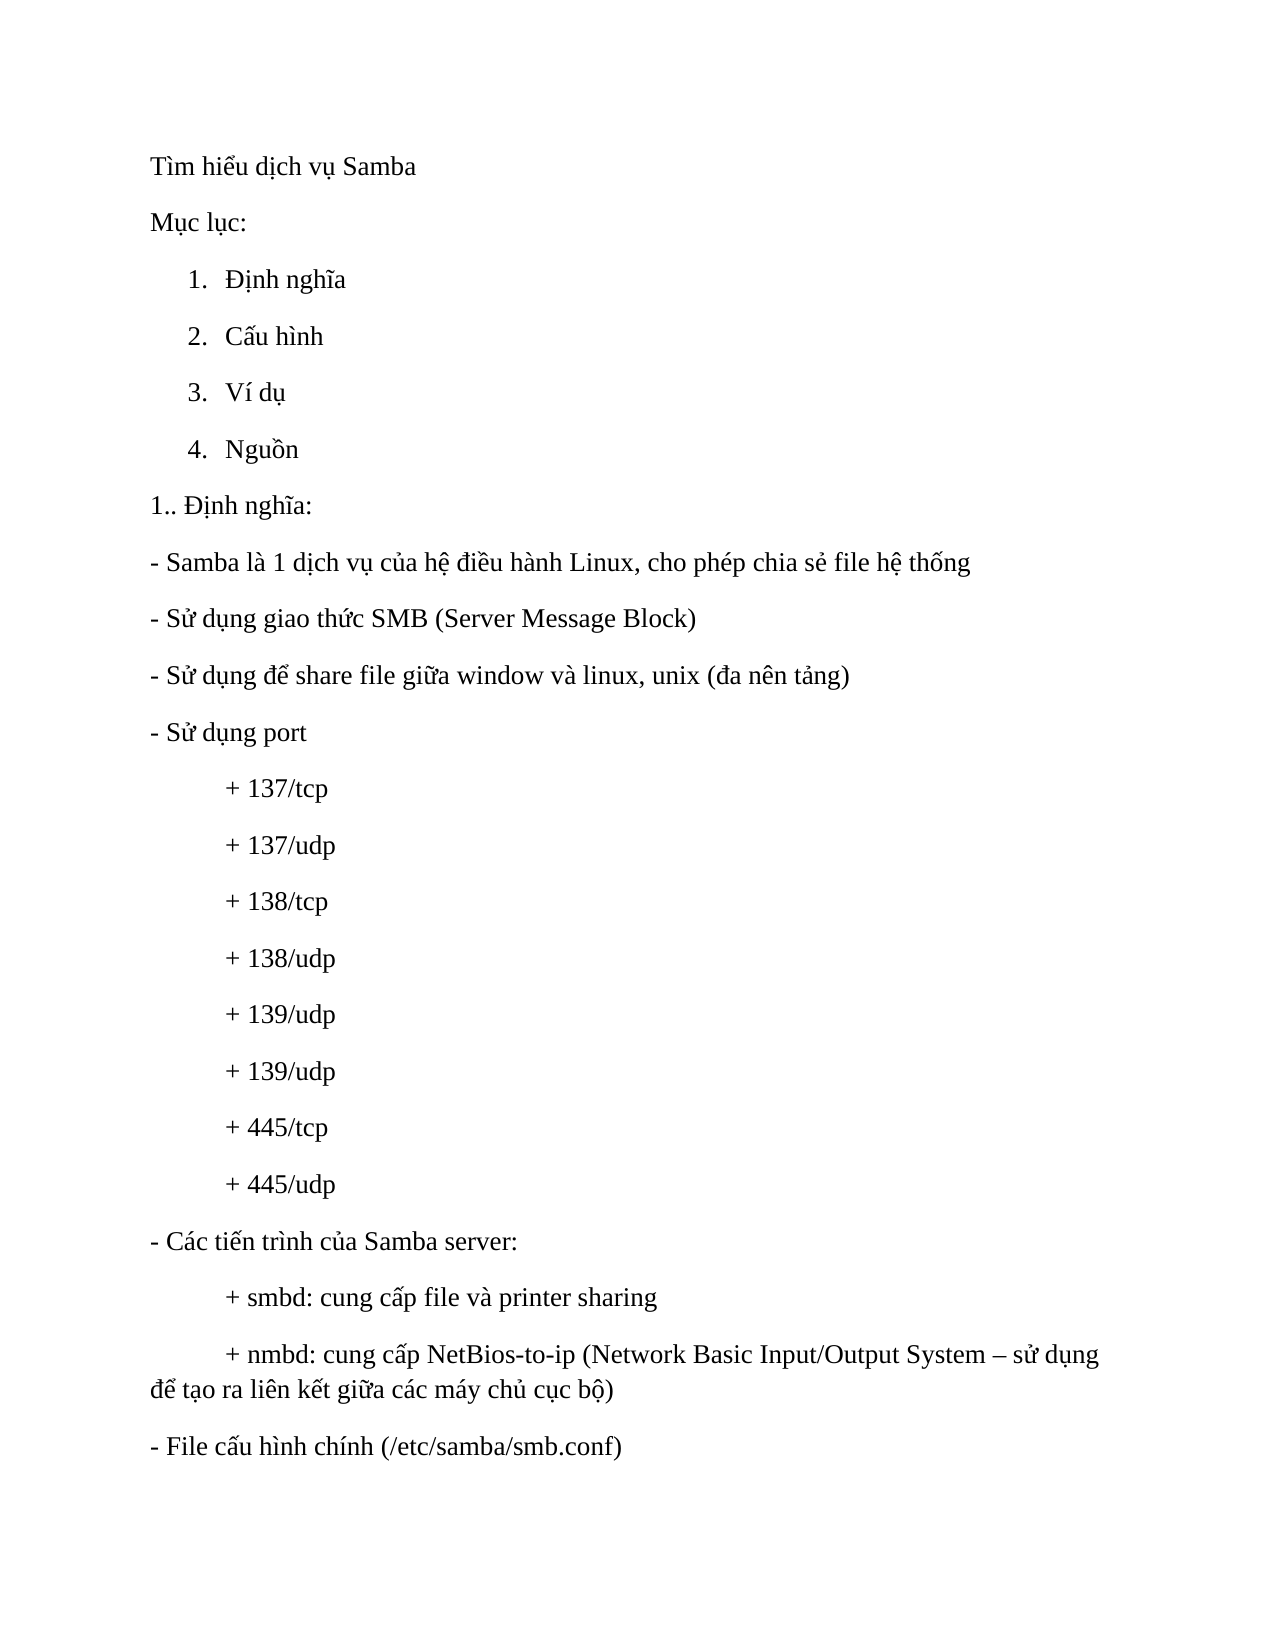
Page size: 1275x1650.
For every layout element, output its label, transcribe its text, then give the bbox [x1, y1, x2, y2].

text Mục lục: [150, 207, 1125, 238]
text - Sử dụng giao thức SMB (Server Message Block) [150, 602, 1125, 634]
text + 139/udp [225, 998, 1125, 1029]
list Định nghĩa [187, 263, 1125, 294]
text Tìm hiểu dịch vụ Samba [150, 150, 1125, 181]
list Nguồn [187, 433, 1125, 464]
text - Samba là 1 dịch vụ của hệ điều hành Linux, cho phép chia sẻ file hệ thống [150, 546, 1125, 577]
text + nmbd: cung cấp NetBios-to-ip (Network Basic Input/Output System – sử dụng để tạo ra liên kết giữa các máy chủ cục bộ) [150, 1338, 1125, 1405]
text - Sử dụng để share file giữa window và linux, unix (đa nên tảng) [150, 659, 1125, 690]
text + 138/udp [225, 942, 1125, 973]
text + 138/tcp [225, 885, 1125, 916]
text + smbd: cung cấp file và printer sharing [150, 1281, 1125, 1312]
text + 139/udp [225, 1055, 1125, 1086]
list Cấu hình [187, 320, 1125, 351]
text - Sử dụng port [150, 716, 1125, 747]
text + 445/tcp [225, 1112, 1125, 1143]
text 1.. Định nghĩa: [150, 489, 1125, 521]
text + 137/tcp [150, 772, 1125, 803]
text + 445/udp [225, 1168, 1125, 1199]
text + 137/udp [225, 829, 1125, 860]
text - File cấu hình chính (/etc/samba/smb.conf) [150, 1430, 1125, 1461]
text - Các tiến trình của Samba server: [150, 1225, 1125, 1256]
list Ví dụ [187, 376, 1125, 407]
